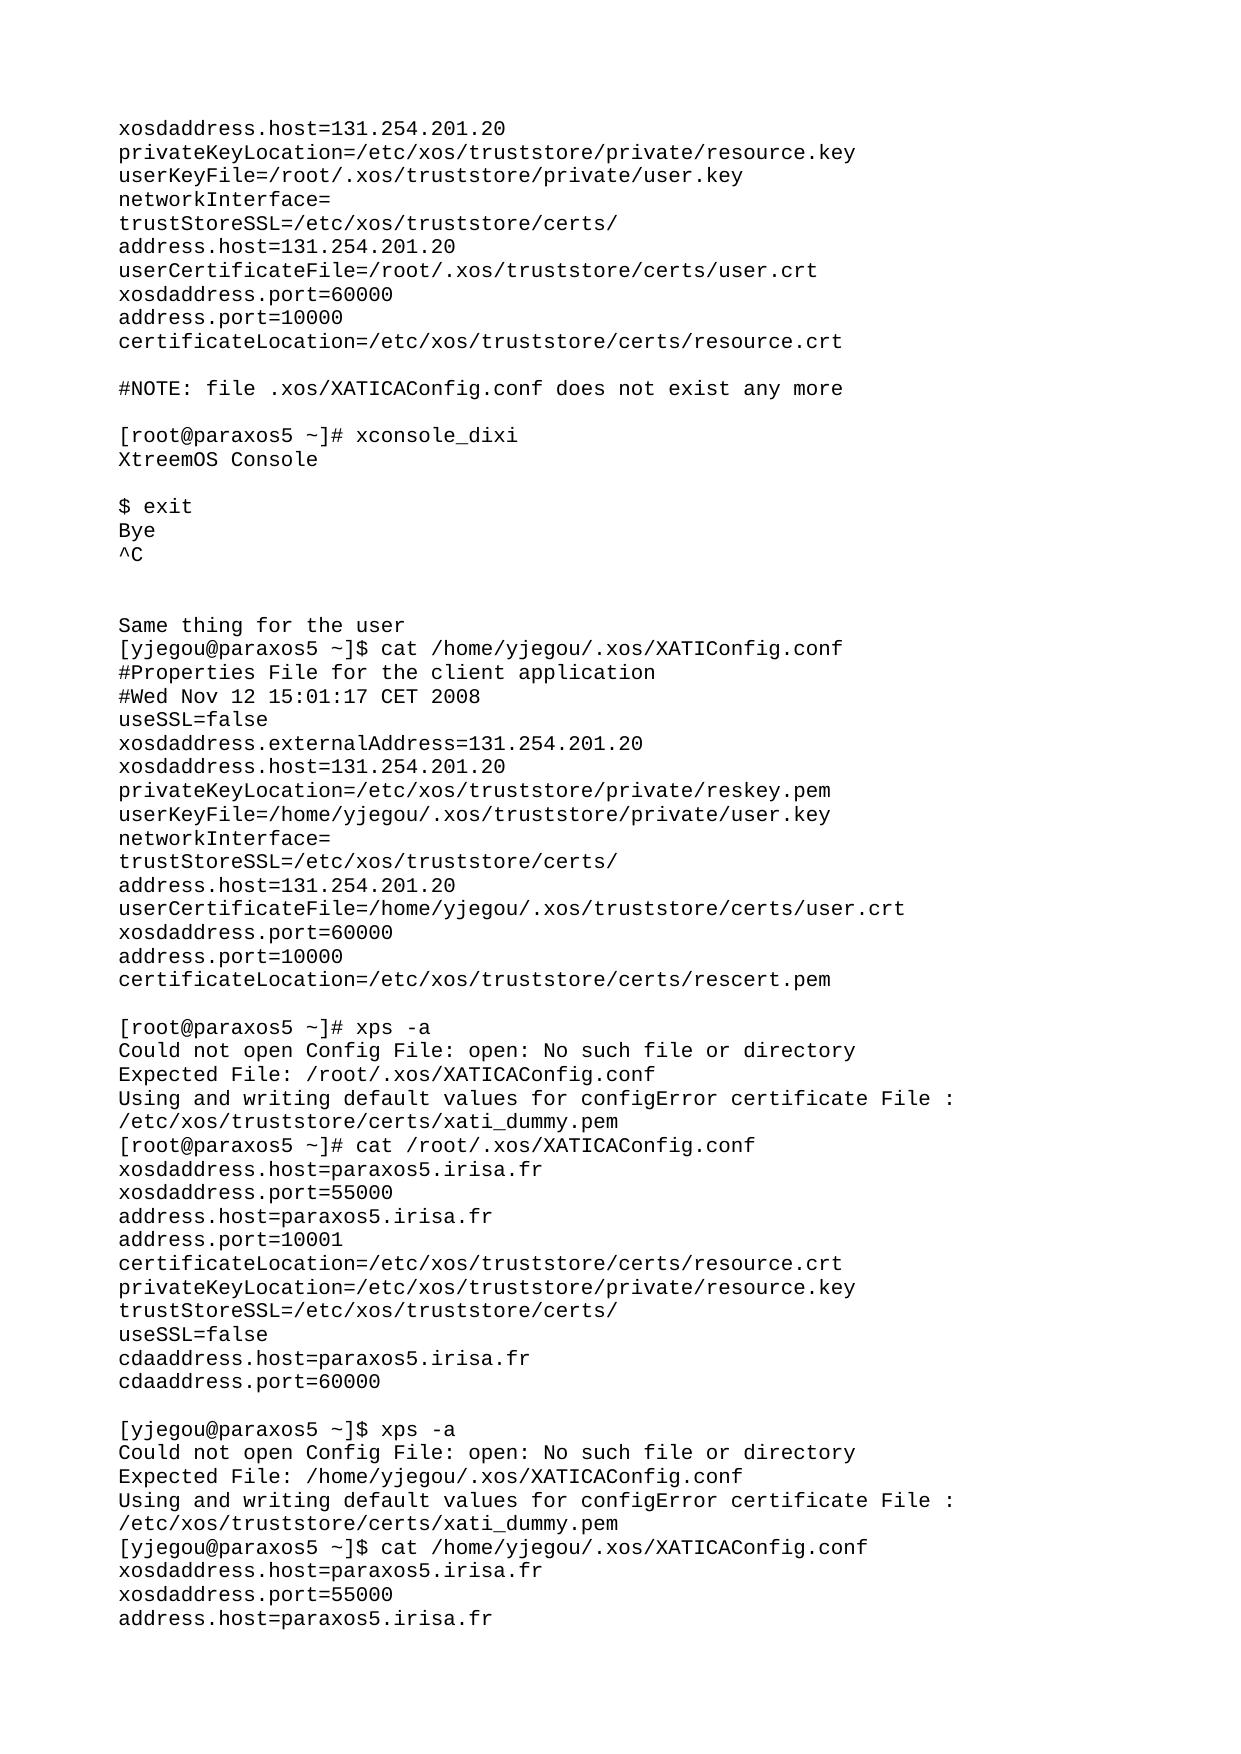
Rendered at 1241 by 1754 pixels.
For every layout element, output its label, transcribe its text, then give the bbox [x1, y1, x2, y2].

text xosdaddress.host=paraxos5.irisa.fr [118, 1561, 1122, 1584]
text xosdaddress.externalAddress=131.254.201.20 [118, 733, 1122, 757]
text xosdaddress.host=131.254.201.20 [118, 118, 1122, 142]
text [root@paraxos5 ~]# xconsole_dixi [118, 426, 1122, 449]
text xosdaddress.port=55000 [118, 1182, 1122, 1206]
text Using and writing default values for configError certificate File : /etc/xos/truststore/certs/xati_dummy.pem [118, 1489, 1122, 1537]
text cdaaddress.host=paraxos5.irisa.fr [118, 1348, 1122, 1371]
text privateKeyLocation=/etc/xos/truststore/private/resource.key [118, 1277, 1122, 1300]
text #Properties File for the client application [118, 662, 1122, 686]
text [yjegou@paraxos5 ~]$ cat /home/yjegou/.xos/XATICAConfig.conf [118, 1537, 1122, 1561]
text trustStoreSSL=/etc/xos/truststore/certs/ [118, 213, 1122, 236]
text certificateLocation=/etc/xos/truststore/certs/rescert.pem [118, 969, 1122, 993]
text #NOTE: file .xos/XATICAConfig.conf does not exist any more [118, 378, 1122, 402]
text trustStoreSSL=/etc/xos/truststore/certs/ [118, 1300, 1122, 1324]
text #Wed Nov 12 15:01:17 CET 2008 [118, 686, 1122, 709]
text [root@paraxos5 ~]# cat /root/.xos/XATICAConfig.conf [118, 1135, 1122, 1158]
text address.host=131.254.201.20 [118, 236, 1122, 260]
text XtreemOS Console [118, 449, 1122, 473]
text privateKeyLocation=/etc/xos/truststore/private/reskey.pem [118, 780, 1122, 804]
text certificateLocation=/etc/xos/truststore/certs/resource.crt [118, 331, 1122, 354]
text userCertificateFile=/root/.xos/truststore/certs/user.crt [118, 260, 1122, 284]
text Could not open Config File: open: No such file or directory [118, 1040, 1122, 1064]
text Could not open Config File: open: No such file or directory [118, 1442, 1122, 1466]
text xosdaddress.port=60000 [118, 284, 1122, 307]
text userCertificateFile=/home/yjegou/.xos/truststore/certs/user.crt [118, 898, 1122, 922]
text address.host=paraxos5.irisa.fr [118, 1608, 1122, 1631]
text userKeyFile=/home/yjegou/.xos/truststore/private/user.key [118, 804, 1122, 827]
text networkInterface= [118, 189, 1122, 213]
text useSSL=false [118, 709, 1122, 733]
text Using and writing default values for configError certificate File : /etc/xos/truststore/certs/xati_dummy.pem [118, 1088, 1122, 1135]
text Bye [118, 520, 1122, 544]
text userKeyFile=/root/.xos/truststore/private/user.key [118, 165, 1122, 189]
text xosdaddress.host=131.254.201.20 [118, 757, 1122, 780]
text address.port=10000 [118, 307, 1122, 331]
text privateKeyLocation=/etc/xos/truststore/private/resource.key [118, 142, 1122, 165]
text useSSL=false [118, 1324, 1122, 1348]
text xosdaddress.host=paraxos5.irisa.fr [118, 1158, 1122, 1182]
text Expected File: /home/yjegou/.xos/XATICAConfig.conf [118, 1466, 1122, 1489]
text [yjegou@paraxos5 ~]$ cat /home/yjegou/.xos/XATIConfig.conf [118, 638, 1122, 662]
text [root@paraxos5 ~]# xps -a [118, 1017, 1122, 1040]
text Expected File: /root/.xos/XATICAConfig.conf [118, 1064, 1122, 1088]
text [yjegou@paraxos5 ~]$ xps -a [118, 1419, 1122, 1442]
text trustStoreSSL=/etc/xos/truststore/certs/ [118, 851, 1122, 875]
text certificateLocation=/etc/xos/truststore/certs/resource.crt [118, 1253, 1122, 1277]
text Same thing for the user [118, 615, 1122, 638]
text networkInterface= [118, 827, 1122, 851]
text address.port=10000 [118, 946, 1122, 969]
text ^C [118, 544, 1122, 567]
text xosdaddress.port=60000 [118, 922, 1122, 946]
text address.port=10001 [118, 1229, 1122, 1253]
text $ exit [118, 496, 1122, 520]
text address.host=131.254.201.20 [118, 875, 1122, 898]
text cdaaddress.port=60000 [118, 1371, 1122, 1395]
text address.host=paraxos5.irisa.fr [118, 1206, 1122, 1229]
text xosdaddress.port=55000 [118, 1584, 1122, 1608]
